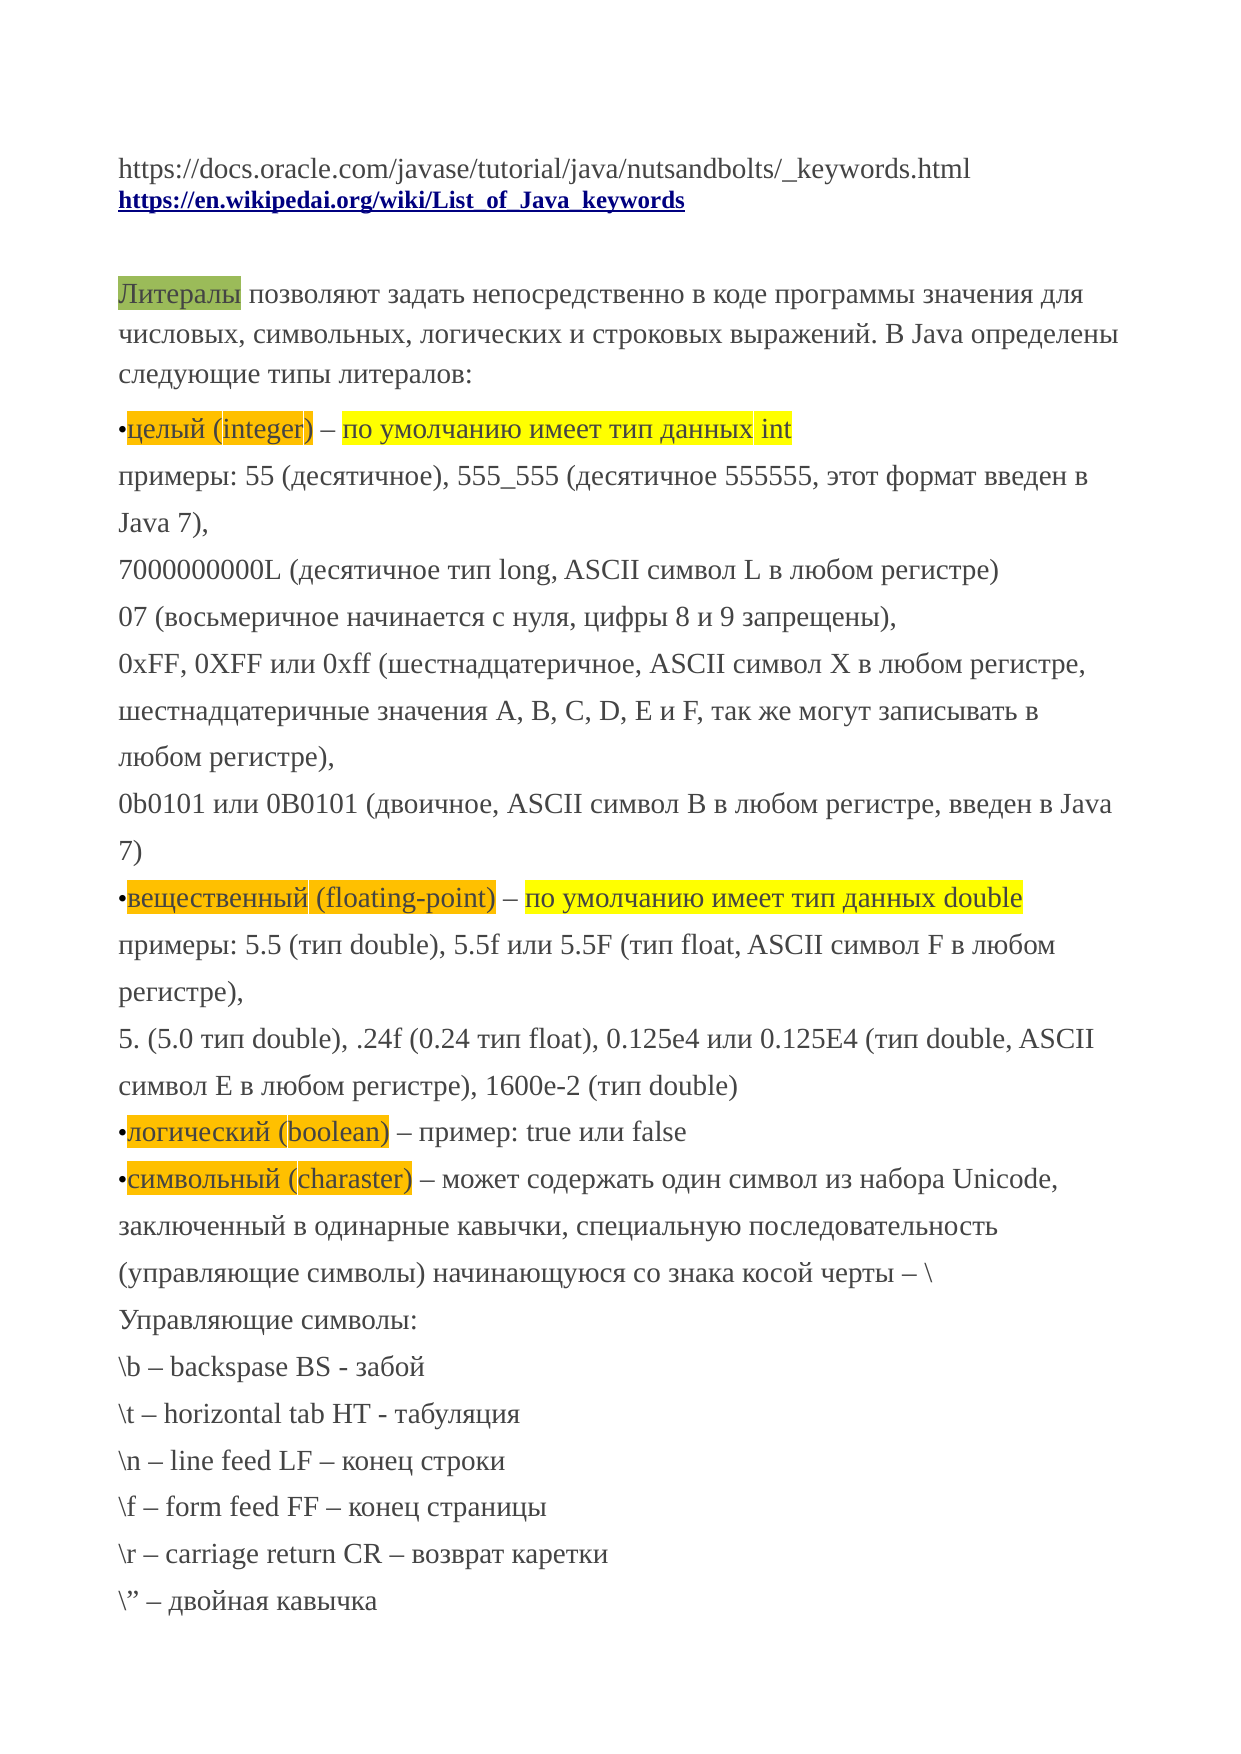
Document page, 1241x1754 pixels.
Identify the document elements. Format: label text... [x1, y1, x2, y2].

list символьный (charaster) – может содержать один символ из набора Unicode, заключенный в одинарные кавычки, специальную последовательность (управляющие символы) начинающуюся со знака косой черты – \ Управляющие символы: \b – backspase BS - забой \t – horizontal tab HT - табуляция \n – line feed LF – конец строки \f – form feed FF – конец страницы \r – carriage return CR – возврат каретки \” – двойная кавычка [118, 1161, 1122, 1617]
list вещественный (floating-point) – по умолчанию имеет тип данных double примеры: 5.5 (тип double), 5.5f или 5.5F (тип float, ASCII символ F в любом регистре), 5. (5.0 тип double), .24f (0.24 тип float), 0.125e4 или 0.125E4 (тип double, ASCII символ Е в любом регистре), 1600e-2 (тип double) [118, 880, 1122, 1101]
text Литералы позволяют задать непосредственно в коде программы значения для числовых, символьных, логических и строковых выражений. В Java определены следующие типы литералов: [118, 276, 1122, 390]
list логический (boolean) – пример: true или false [118, 1114, 1122, 1148]
text https://docs.oracle.com/javase/tutorial/java/nutsandbolts/_keywords.html https://en.wikipedai.org/wiki/List_of_Java_keywords [118, 118, 1122, 276]
list целый (integer) – по умолчанию имеет тип данных int примеры: 55 (десятичное), 555_555 (десятичное 555555, этот формат введен в Java 7), 7000000000L (десятичное тип long, ASCII символ L в любом регистре) 07 (восьмеричное начинается с нуля, цифры 8 и 9 запрещены), 0xFF, 0XFF или 0xff (шестнадцатеричное, ASCII символ X в любом регистре, шестнадцатеричные значения A, B, C, D, Е и F, так же могут записывать в любом регистре), 0b0101 или 0B0101 (двоичное, ASCII символ B в любом регистре, введен в Java 7) [118, 411, 1122, 867]
